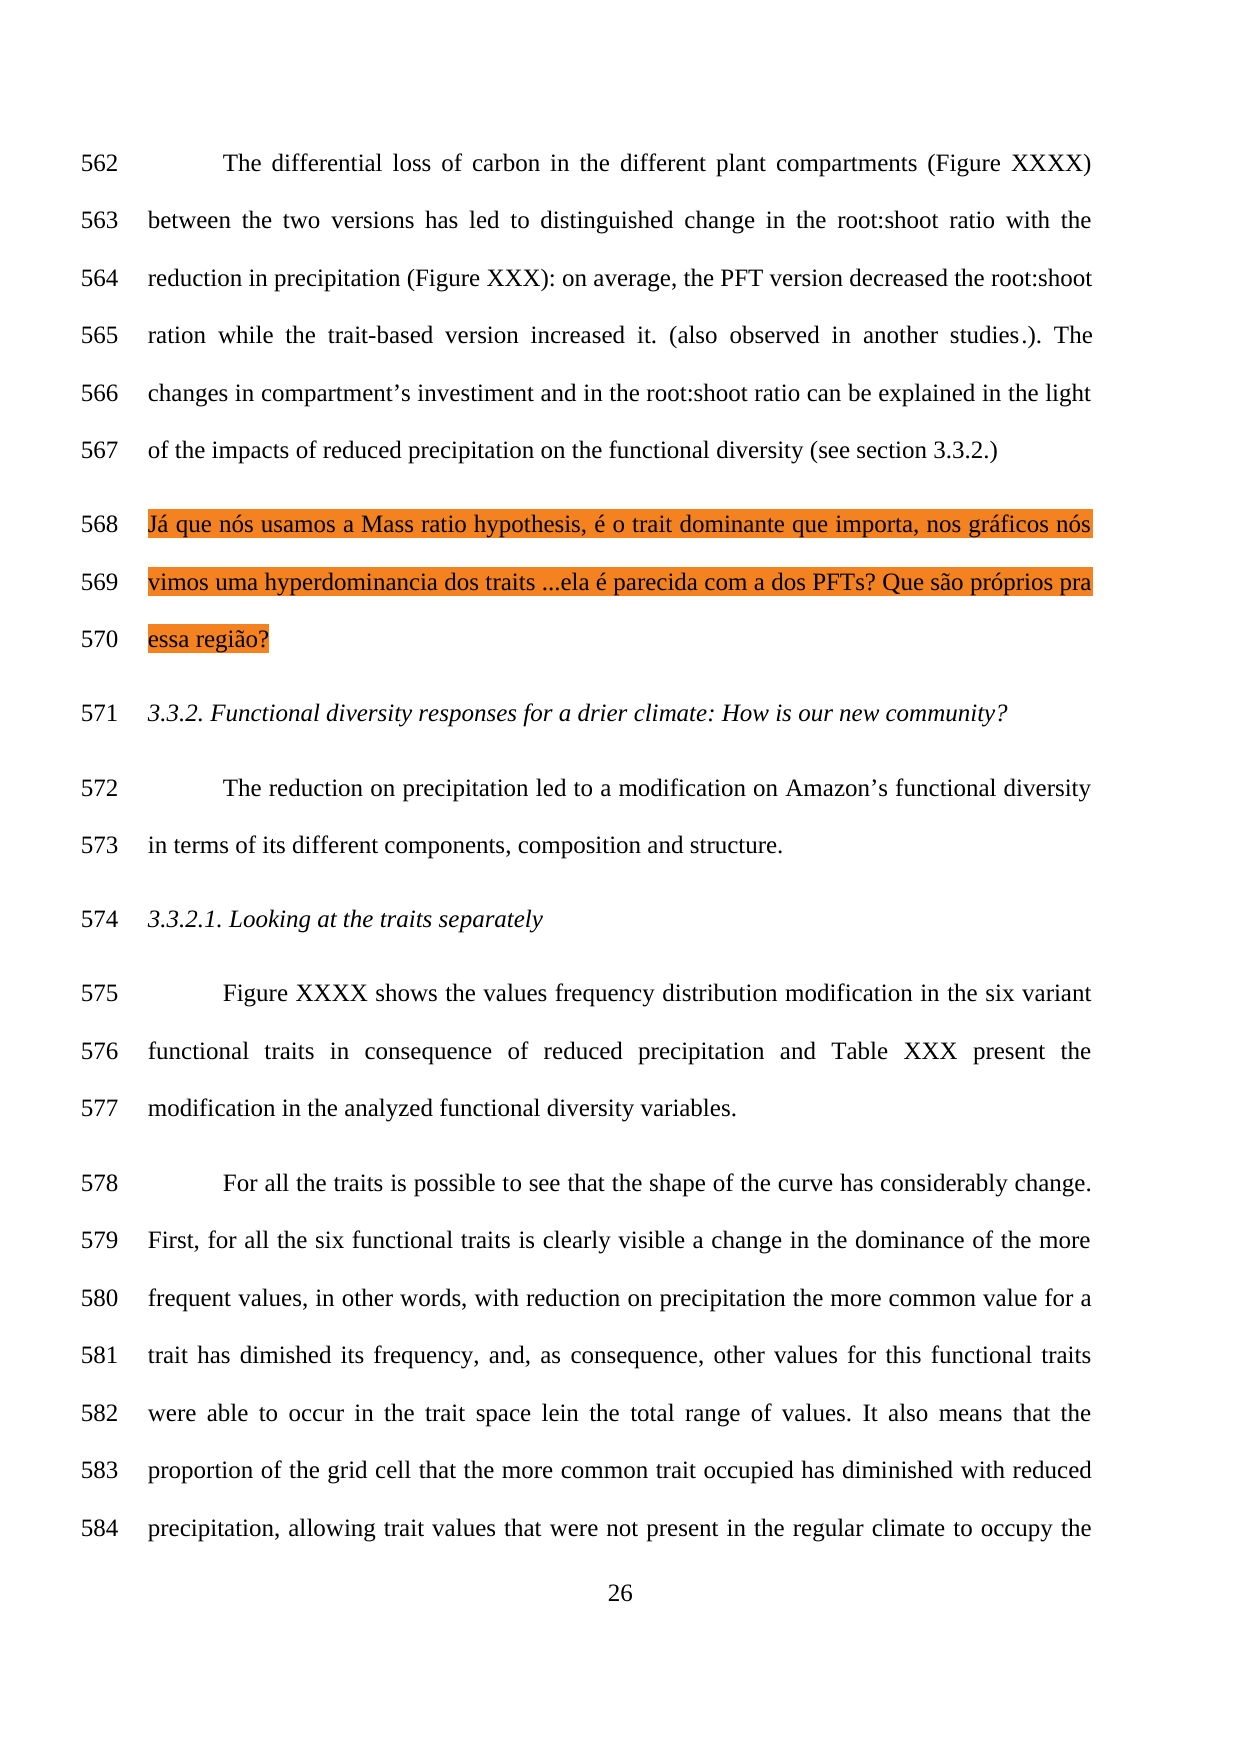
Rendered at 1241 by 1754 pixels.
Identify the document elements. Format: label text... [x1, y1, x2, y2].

text 3.3.2.1. Looking at the traits separately [148, 904, 1093, 933]
text Figure XXXX shows the values frequency distribution modification in the six variant functional traits in consequence of reduced precipitation and Table XXX present the modification in the analyzed functional diversity variables. [148, 978, 1093, 1122]
text The reduction on precipitation led to a modification on Amazon’s functional diversity in terms of its different components, composition and structure. [148, 773, 1093, 859]
text For all the traits is possible to see that the shape of the curve has considerably change. First, for all the six functional traits is clearly visible a change in the dominance of the more frequent values, in other words, with reduction on precipitation the more common value for a trait has dimished its frequency, and, as consequence, other values for this functional traits were able to occur in the trait space lein the total range of values. It also means that the proportion of the grid cell that the more common trait occupied has diminished with reduced precipitation, allowing trait values that were not present in the regular climate to occupy the [148, 1168, 1093, 1541]
text Já que nós usamos a Mass ratio hypothesis, é o trait dominante que importa, nos gráficos nós vimos uma hyperdominancia dos traits ...ela é parecida com a dos PFTs? Que são próprios pra essa região? [148, 509, 1093, 653]
text 3.3.2. Functional diversity responses for a drier climate: How is our new community? [148, 698, 1093, 727]
text The differential loss of carbon in the different plant compartments (Figure XXXX) between the two versions has led to distinguished change in the root:shoot ratio with the reduction in precipitation (Figure XXX): on average, the PFT version decreased the root:shoot ration while the trait-based version increased it. (also observed in another studies.). The changes in compartment’s investiment and in the root:shoot ratio can be explained in the light of the impacts of reduced precipitation on the functional diversity (see section 3.3.2.) [148, 148, 1093, 464]
